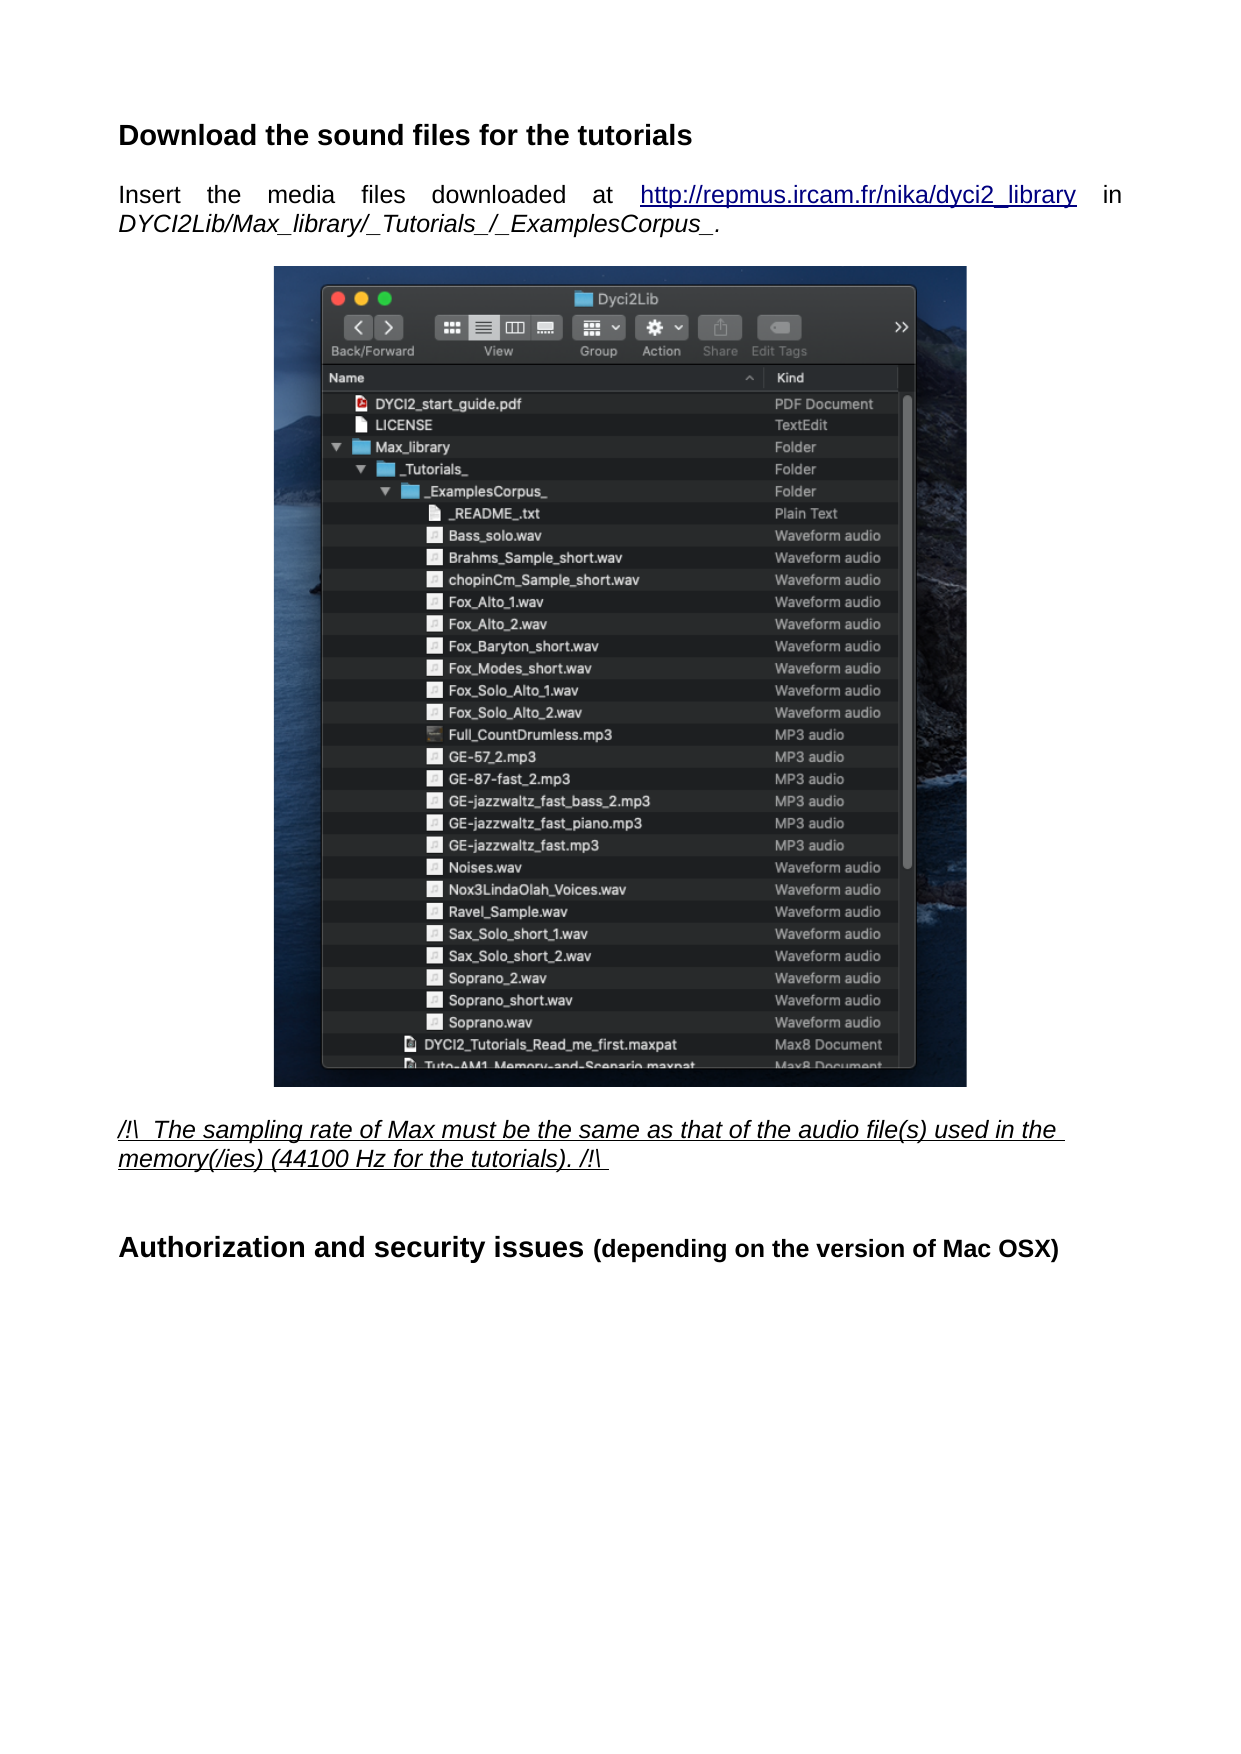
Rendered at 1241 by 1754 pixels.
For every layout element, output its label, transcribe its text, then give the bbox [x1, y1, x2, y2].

text Download the sound files for the tutorials [118, 118, 1122, 152]
text /!\ The sampling rate of Max must be the same as that of the audio file(s) used in the memory(/ies) (44100 Hz for the tutorials). /!\ [118, 1115, 1122, 1173]
text Insert the media files downloaded at http://repmus.ircam.fr/nika/dyci2_library in DYCI2Lib/Max_library/_Tutorials_/_ExamplesCorpus_. [118, 180, 1122, 238]
picture [273, 266, 967, 1087]
text Authorization and security issues (depending on the version of Mac OSX) [118, 1230, 1122, 1264]
